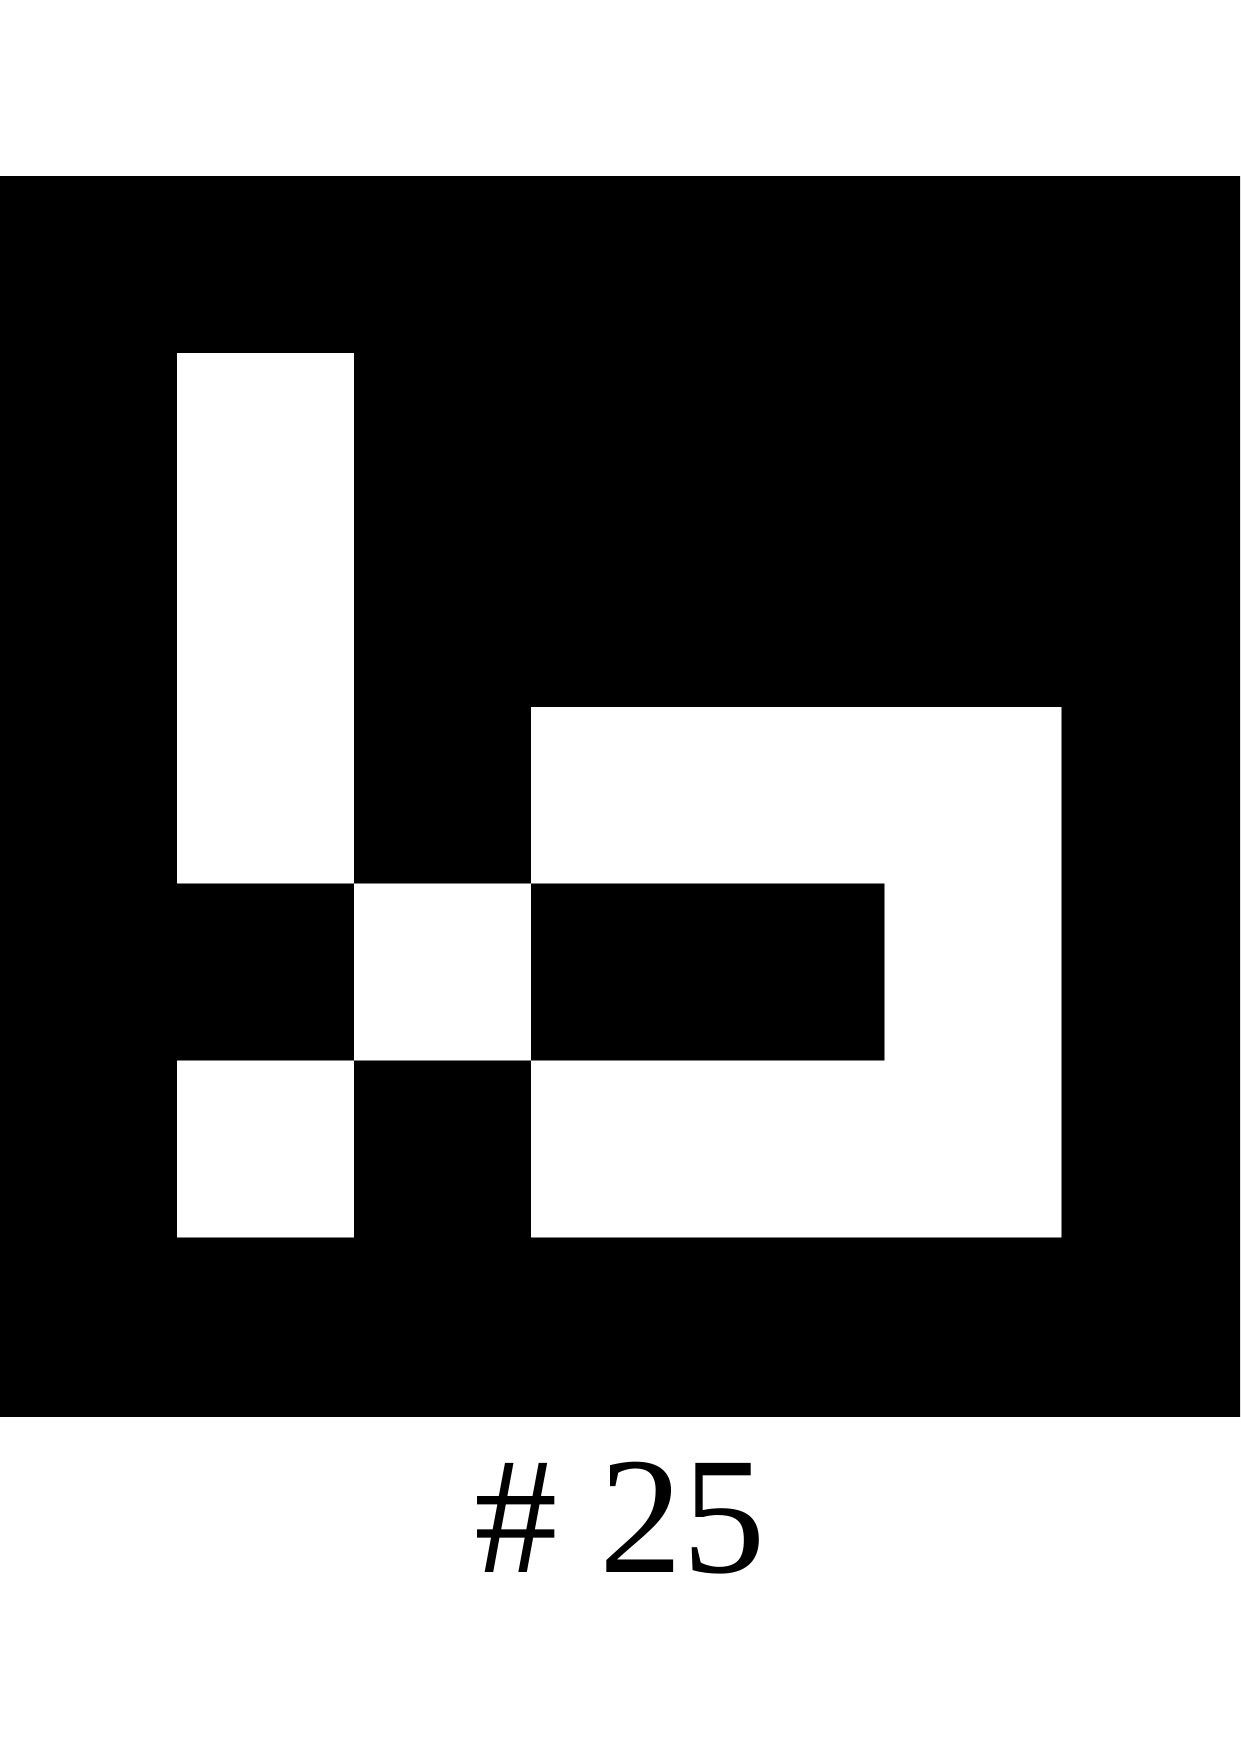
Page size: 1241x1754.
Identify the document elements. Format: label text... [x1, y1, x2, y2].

picture [0, 176, 1241, 1417]
text # 25 [118, 1417, 1122, 1608]
